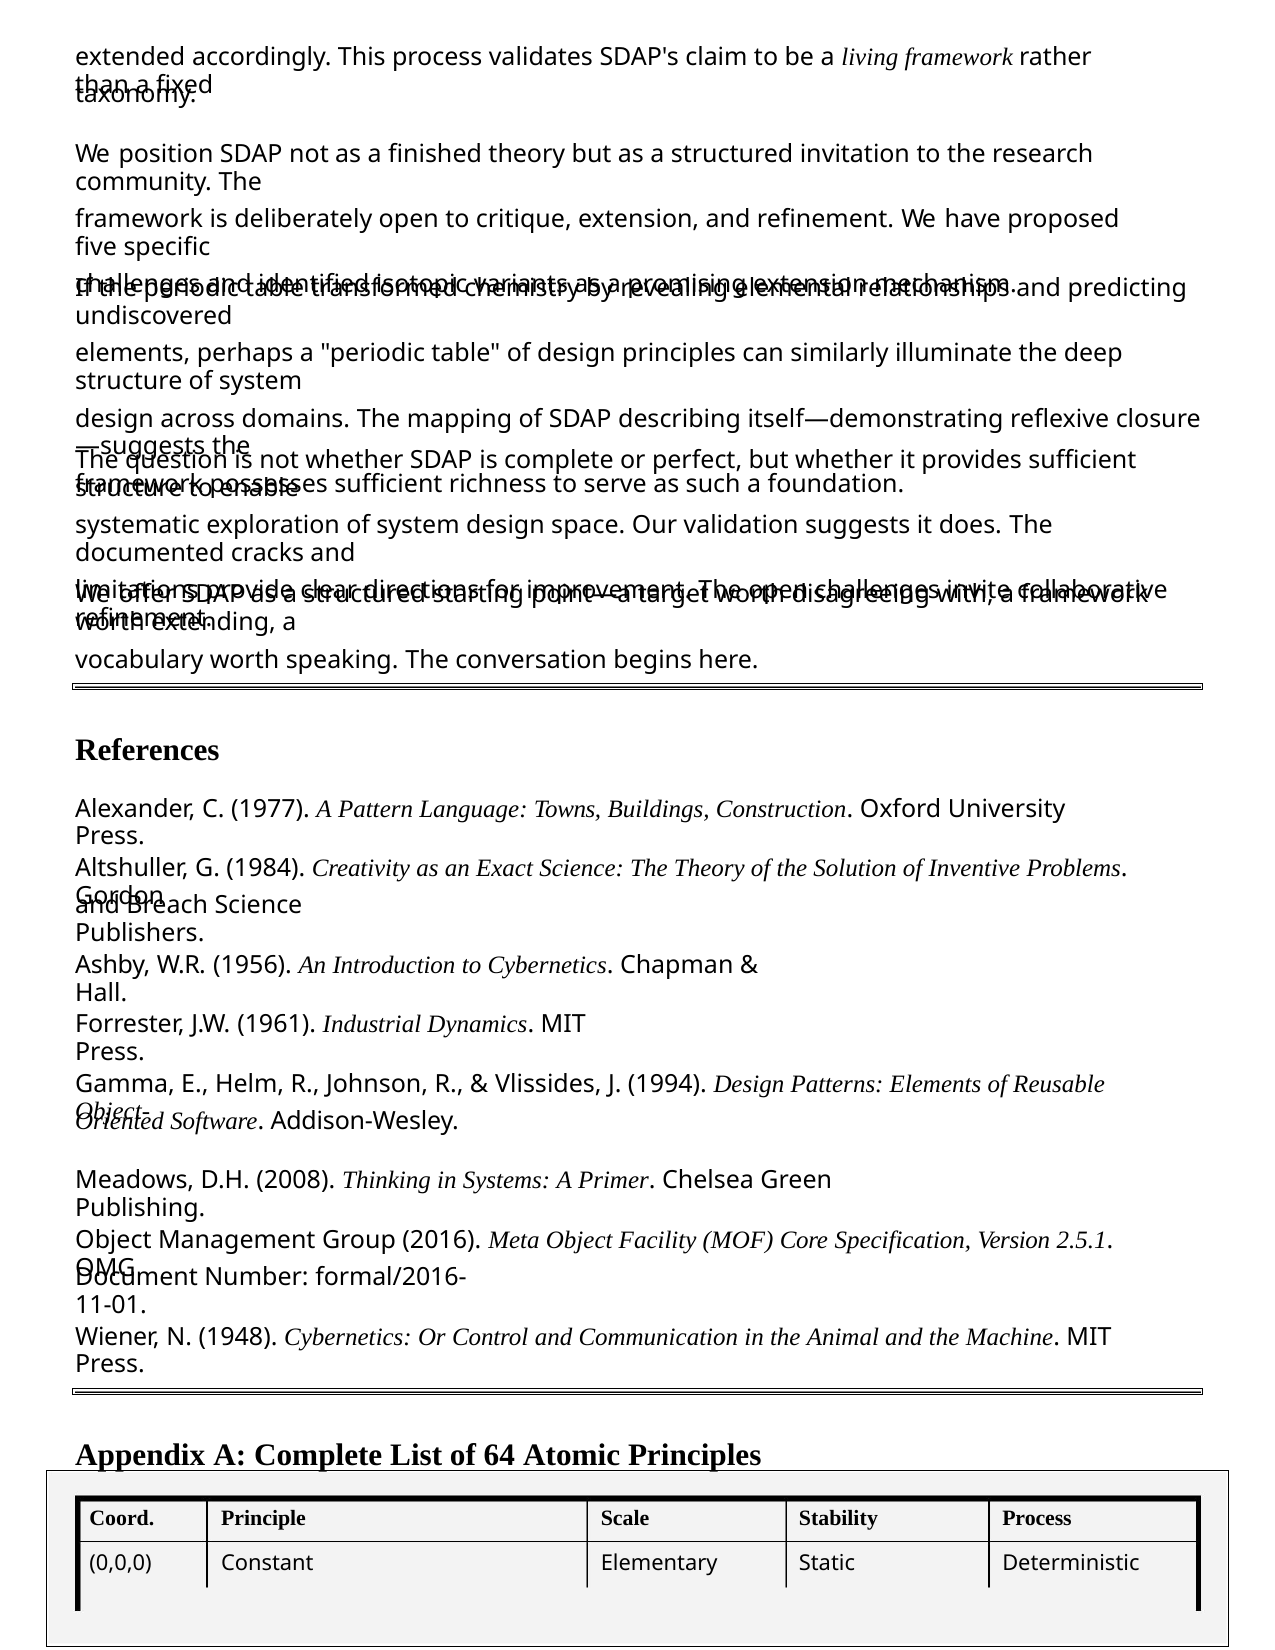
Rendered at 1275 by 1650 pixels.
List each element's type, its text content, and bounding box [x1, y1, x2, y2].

text Alexander, C. (1977). A Pattern Language: Towns, Buildings, Construction. Oxford University Press. [75, 795, 1117, 850]
text framework is deliberately open to critique, extension, and refinement. We have proposed five specific [75, 205, 1141, 261]
text References [75, 733, 246, 768]
text Document Number: formal/2016-11-01. [75, 1264, 501, 1319]
text We offer SDAP as a structured starting point—a target worth disagreeing with, a framework worth extending, a [75, 581, 1214, 636]
text The question is not whether SDAP is complete or perfect, but whether it provides sufficient structure to enable [75, 446, 1205, 502]
text Static [799, 1551, 873, 1575]
text Principle [221, 1506, 331, 1530]
text Oriented Software. Addison-Wesley. [75, 1107, 465, 1135]
text extended accordingly. This process validates SDAP's claim to be a living framework rather than a fixed [75, 43, 1131, 99]
text Stability [799, 1506, 903, 1530]
text Gamma, E., Helm, R., Johnson, R., & Vlissides, J. (1994). Design Patterns: Elements of Reusable Object- [75, 1070, 1163, 1125]
text Meadows, D.H. (2008). Thinking in Systems: A Primer. Chelsea Green Publishing. [75, 1167, 928, 1222]
text Scale [601, 1506, 674, 1530]
text Forrester, J.W. (1961). Industrial Dynamics. MIT Press. [75, 1011, 659, 1066]
text limitations provide clear directions for improvement. The open challenges invite collaborative refinement. [75, 577, 1205, 581]
picture [73, 1389, 1202, 1394]
text design across domains. The mapping of SDAP describing itself—demonstrating reflexive closure—suggests the [75, 405, 1221, 460]
text Deterministic [1002, 1551, 1146, 1575]
text Ashby, W.R. (1956). An Introduction to Cybernetics. Chapman & Hall. [75, 951, 811, 1007]
text We position SDAP not as a finished theory but as a structured invitation to the research community. The [75, 140, 1141, 196]
text Elementary [601, 1551, 726, 1575]
text Appendix A: Complete List of 64 Atomic Principles [75, 1438, 783, 1472]
text Object Management Group (2016). Meta Object Facility (MOF) Core Specification, Version 2.5.1. OMG [75, 1226, 1151, 1282]
text systematic exploration of system design space. Our validation suggests it does. The documented cracks and [75, 512, 1205, 567]
text (0,0,0) [89, 1551, 172, 1575]
picture [47, 1471, 1228, 1646]
text vocabulary worth speaking. The conversation begins here. [75, 646, 1214, 674]
text If the periodic table transformed chemistry by revealing elemental relationships and predicting undiscovered [75, 274, 1221, 330]
picture [73, 684, 1202, 689]
text Altshuller, G. (1984). Creativity as an Exact Science: The Theory of the Solution of Inventive Problems. Gordon [75, 854, 1221, 910]
text Constant [221, 1551, 323, 1575]
text taxonomy. [75, 81, 206, 108]
text Process [1002, 1506, 1097, 1530]
text elements, perhaps a "periodic table" of design principles can similarly illuminate the deep structure of system [75, 340, 1221, 395]
text Coord. [89, 1506, 179, 1530]
text and Breach Science Publishers. [75, 892, 414, 947]
text Wiener, N. (1948). Cybernetics: Or Control and Communication in the Animal and the Machine. MIT Press. [75, 1323, 1186, 1378]
